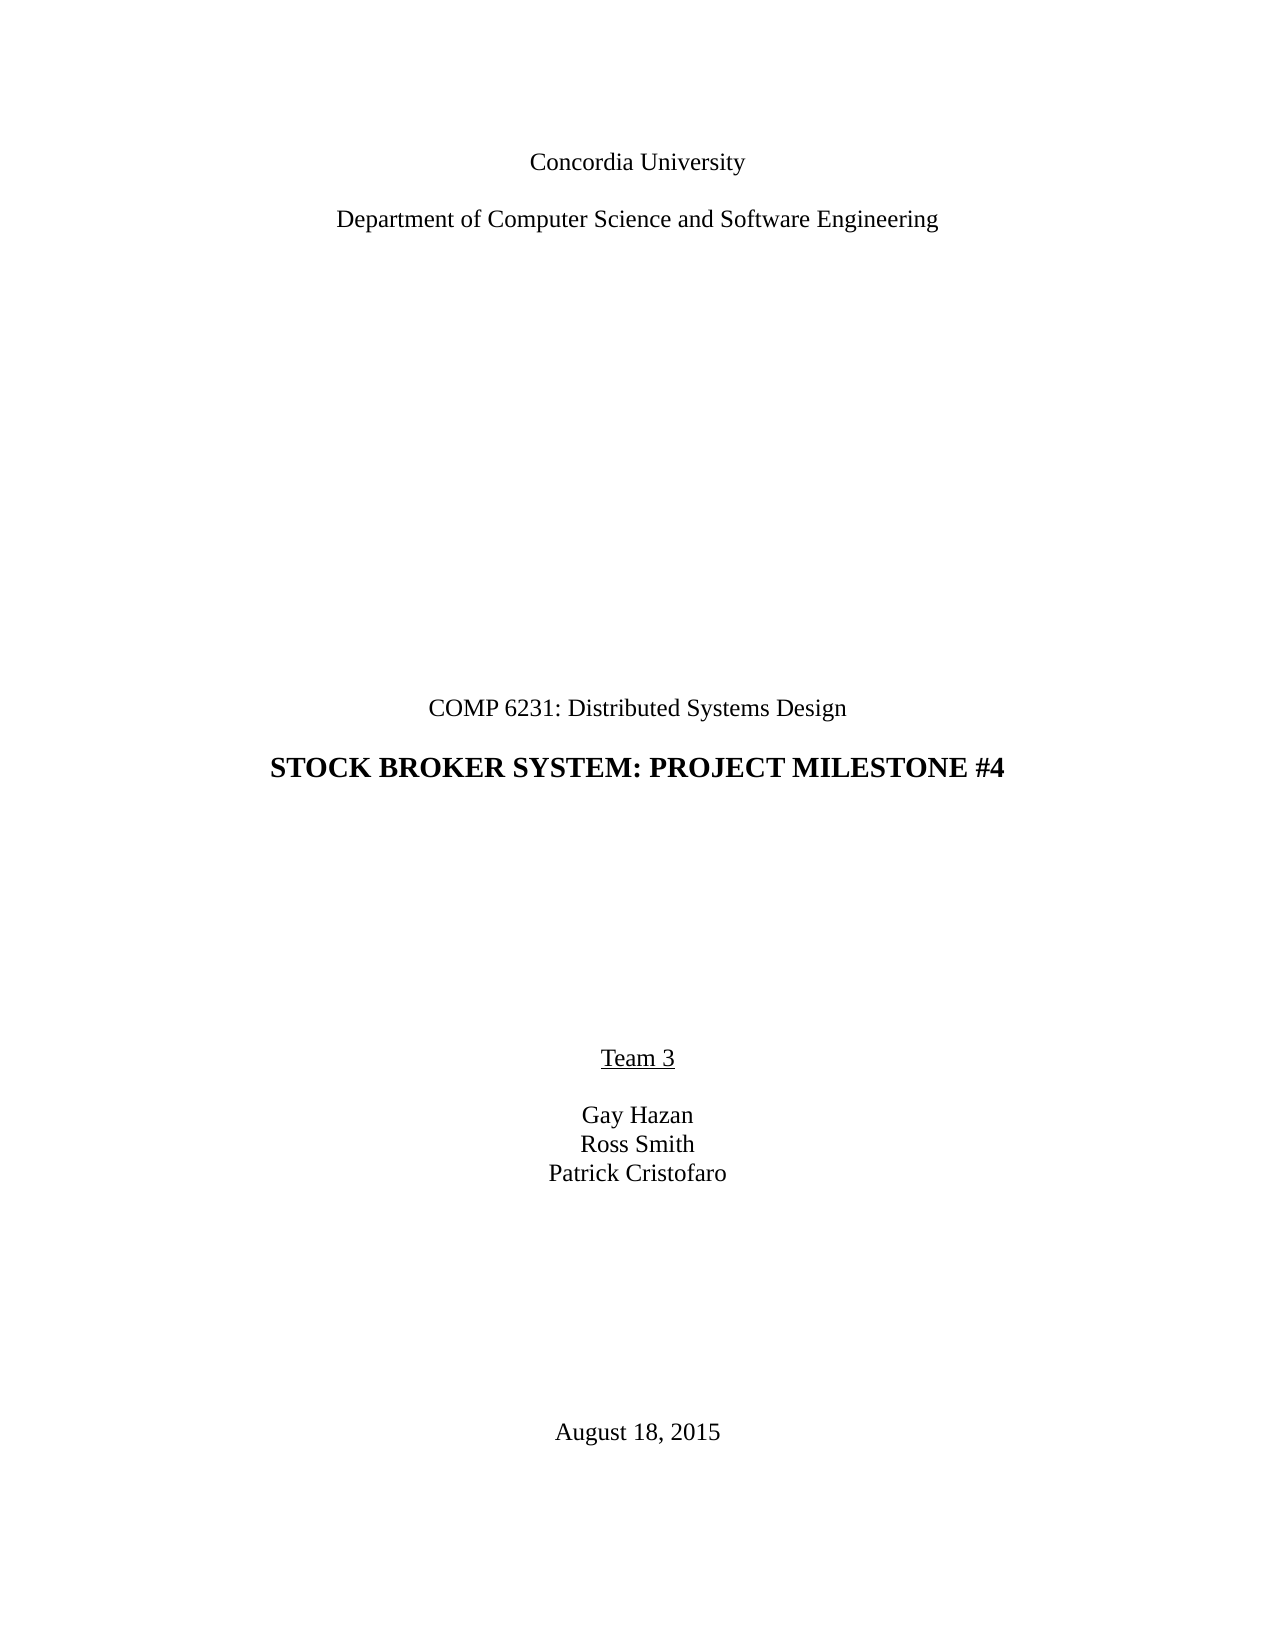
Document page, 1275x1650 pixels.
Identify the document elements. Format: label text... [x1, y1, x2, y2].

text STOCK BROKER SYSTEM: PROJECT MILESTONE #4 [118, 751, 1157, 784]
text Team 3 [118, 1043, 1157, 1072]
text Patrick Cristofaro [118, 1158, 1157, 1187]
text COMP 6231: Distributed Systems Design [118, 693, 1157, 722]
text Gay Hazan [118, 1100, 1157, 1129]
text Department of Computer Science and Software Engineering [118, 204, 1157, 233]
text August 18, 2015 [118, 1417, 1157, 1445]
text Concordia University [118, 147, 1157, 176]
text Ross Smith [118, 1129, 1157, 1158]
